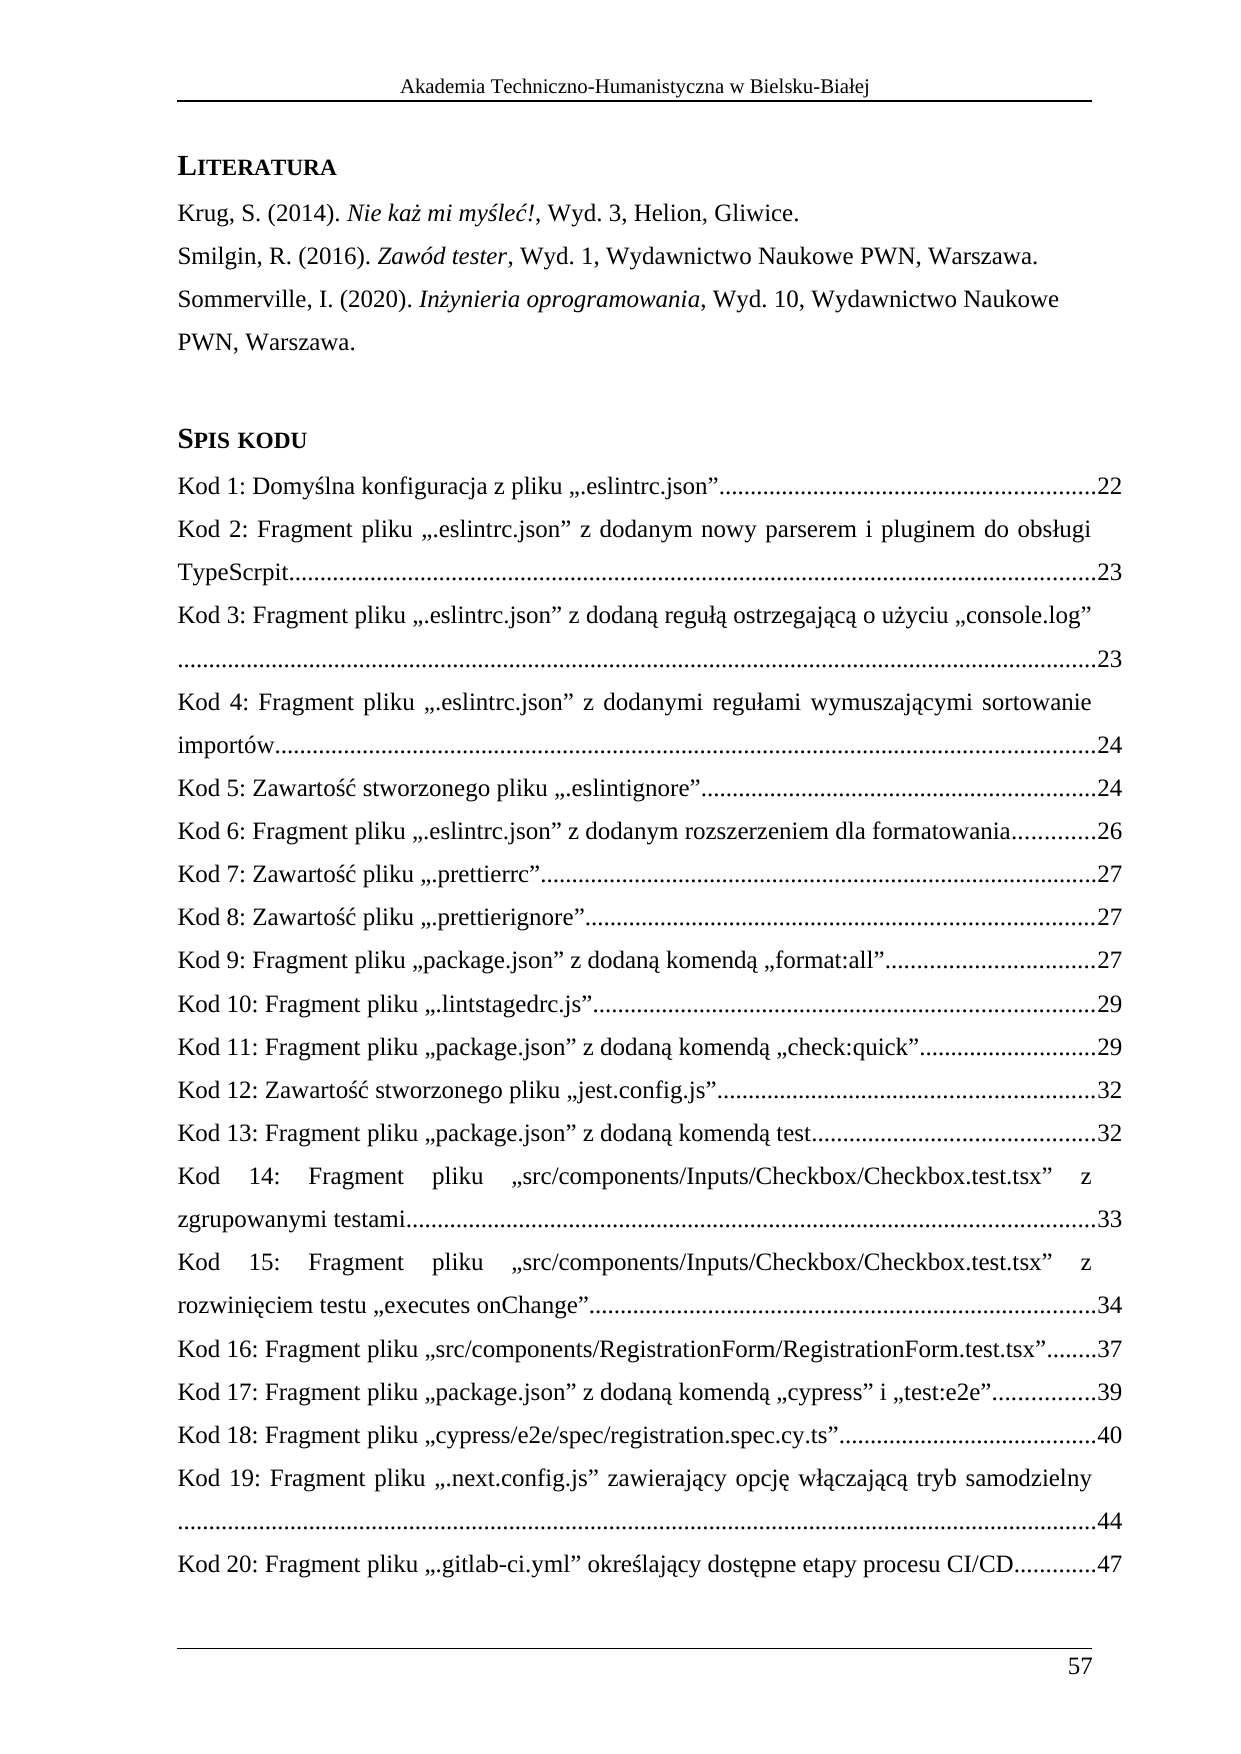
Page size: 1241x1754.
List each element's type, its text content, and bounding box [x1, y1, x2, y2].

text Kod 12: Zawartość stworzonego pliku „jest.config.js” 32 [177, 1075, 1092, 1104]
text Kod 16: Fragment pliku „src/components/RegistrationForm/RegistrationForm.test.tsx” 37 [177, 1334, 1092, 1362]
subtitle Literatura [177, 148, 1092, 181]
text Kod 19: Fragment pliku „.next.config.js” zawierający opcję włączającą tryb samodzielny 44 [177, 1463, 1092, 1535]
text Kod 9: Fragment pliku „package.json” z dodaną komendą „format:all” 27 [177, 946, 1092, 974]
text Kod 1: Domyślna konfiguracja z pliku „.eslintrc.json” 22 [177, 471, 1092, 500]
text Kod 8: Zawartość pliku „.prettierignore” 27 [177, 902, 1092, 931]
text Kod 7: Zawartość pliku „.prettierrc” 27 [177, 859, 1092, 888]
text Kod 11: Fragment pliku „package.json” z dodaną komendą „check:quick” 29 [177, 1032, 1092, 1061]
text Krug, S. (2014). Nie każ mi myśleć!, Wyd. 3, Helion, Gliwice. [177, 198, 1092, 227]
text Sommerville, I. (2020). Inżynieria oprogramowania, Wyd. 10, Wydawnictwo Naukowe PWN, Warszawa. [177, 284, 1092, 356]
text Kod 10: Fragment pliku „.lintstagedrc.js” 29 [177, 989, 1092, 1017]
text Kod 5: Zawartość stworzonego pliku „.eslintignore” 24 [177, 773, 1092, 802]
text Kod 2: Fragment pliku „.eslintrc.json” z dodanym nowy parserem i pluginem do obsługi TypeScrpit 23 [177, 514, 1092, 586]
text Kod 3: Fragment pliku „.eslintrc.json” z dodaną regułą ostrzegającą o użyciu „console.log” 23 [177, 601, 1092, 672]
text Kod 18: Fragment pliku „cypress/e2e/spec/registration.spec.cy.ts” 40 [177, 1420, 1092, 1449]
text Smilgin, R. (2016). Zawód tester, Wyd. 1, Wydawnictwo Naukowe PWN, Warszawa. [177, 241, 1092, 270]
text Kod 17: Fragment pliku „package.json” z dodaną komendą „cypress” i „test:e2e” 39 [177, 1377, 1092, 1406]
text Kod 14: Fragment pliku „src/components/Inputs/Checkbox/Checkbox.test.tsx” z zgrupowanymi testami 33 [177, 1161, 1092, 1233]
text Kod 4: Fragment pliku „.eslintrc.json” z dodanymi regułami wymuszającymi sortowanie importów 24 [177, 687, 1092, 759]
text Kod 13: Fragment pliku „package.json” z dodaną komendą test 32 [177, 1118, 1092, 1147]
text Kod 20: Fragment pliku „.gitlab-ci.yml” określający dostępne etapy procesu CI/CD 47 [177, 1549, 1092, 1578]
subtitle Spis kodu [177, 421, 1092, 454]
text Kod 6: Fragment pliku „.eslintrc.json” z dodanym rozszerzeniem dla formatowania 26 [177, 816, 1092, 845]
text Kod 15: Fragment pliku „src/components/Inputs/Checkbox/Checkbox.test.tsx” z rozwinięciem testu „executes onChange” 34 [177, 1247, 1092, 1319]
